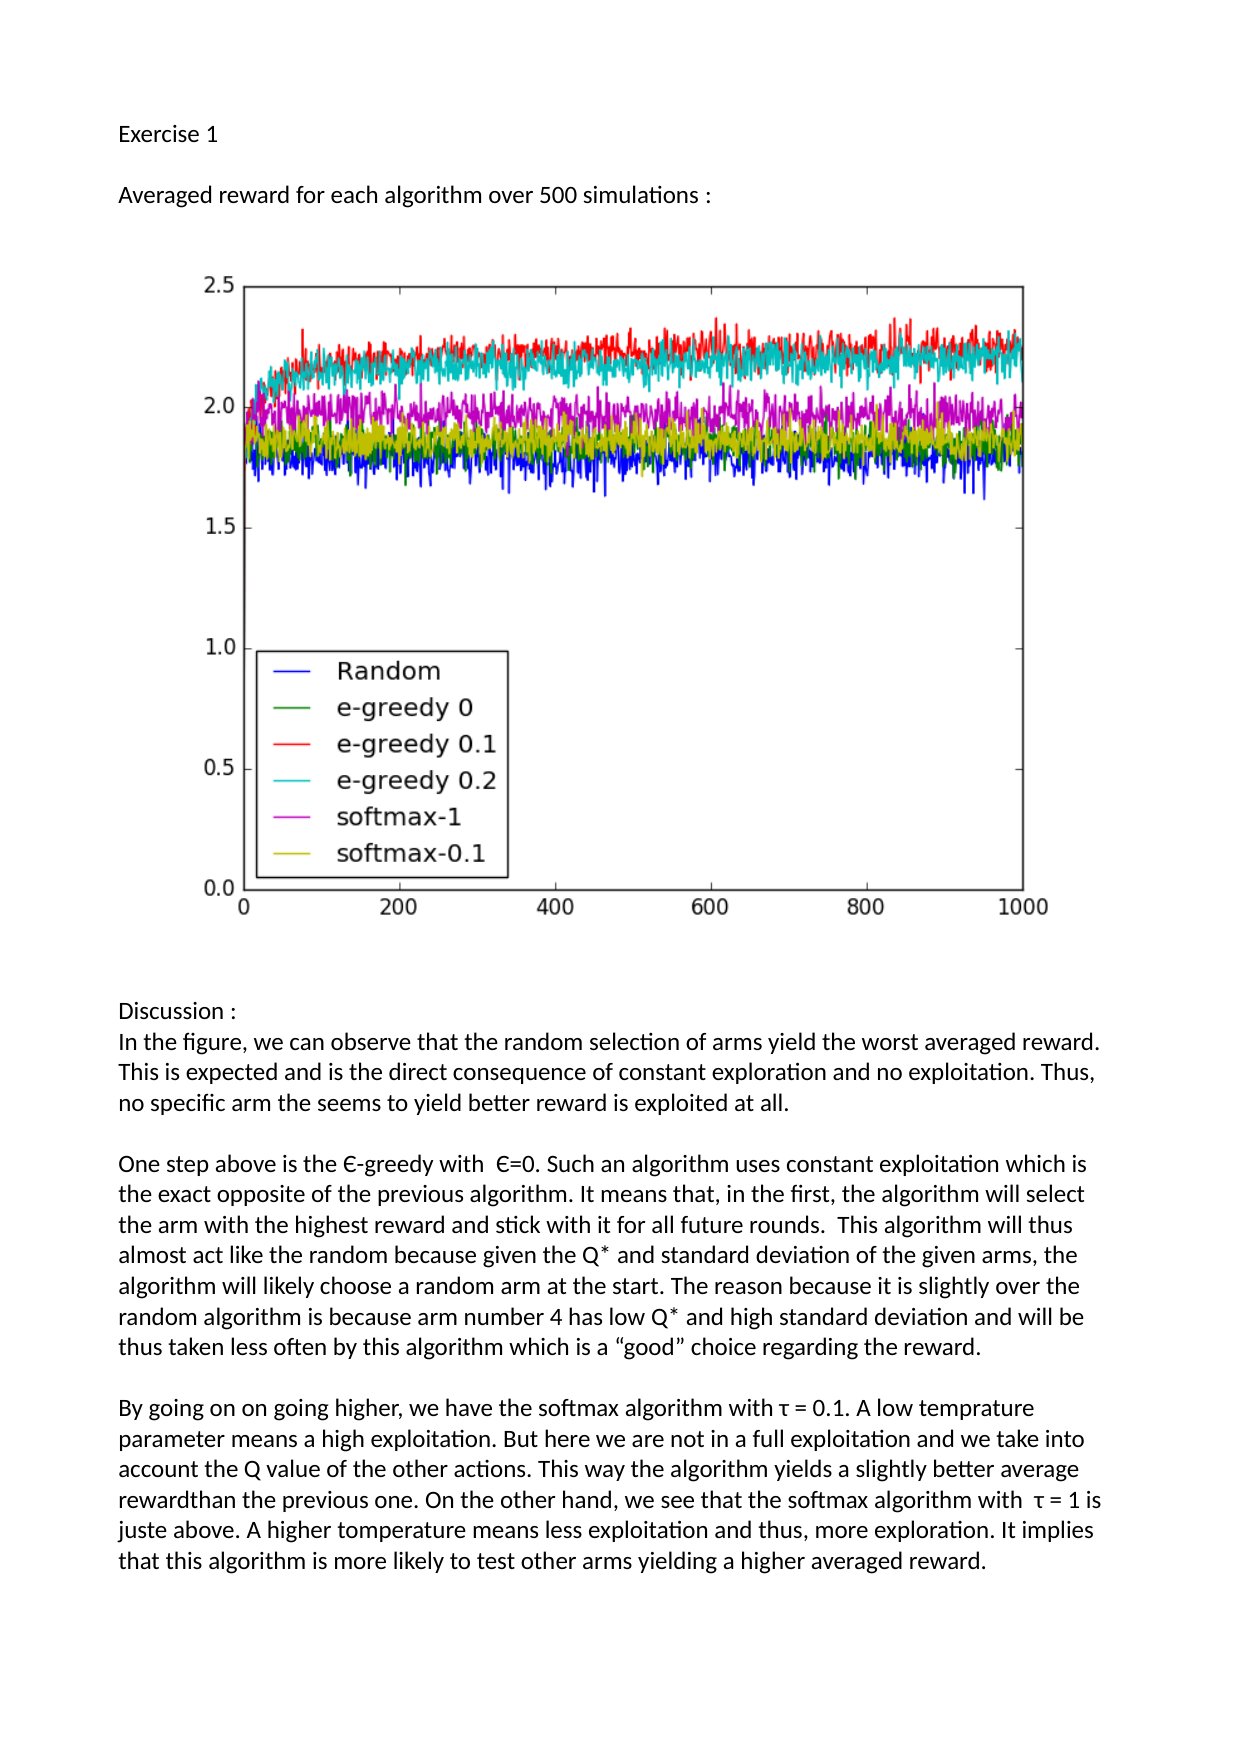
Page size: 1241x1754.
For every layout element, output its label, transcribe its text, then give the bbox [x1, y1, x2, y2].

text Discussion : [118, 995, 1122, 1026]
text Averaged reward for each algorithm over 500 simulations : [118, 179, 1122, 210]
text In the figure, we can observe that the random selection of arms yield the worst averaged reward. This is expected and is the direct consequence of constant exploration and no exploitation. Thus, no specific arm the seems to yield better reward is exploited at all. [118, 1026, 1122, 1117]
picture [118, 212, 1123, 965]
text Exercise 1 [118, 118, 1122, 149]
text By going on on going higher, we have the softmax algorithm with τ = 0.1. A low temprature parameter means a high exploitation. But here we are not in a full exploitation and we take into account the Q value of the other actions. This way the algorithm yields a slightly better average rewardthan the previous one. On the other hand, we see that the softmax algorithm with τ = 1 is juste above. A higher tomperature means less exploitation and thus, more exploration. It implies that this algorithm is more likely to test other arms yielding a higher averaged reward. [118, 1392, 1122, 1575]
text One step above is the Є-greedy with Є=0. Such an algorithm uses constant exploitation which is the exact opposite of the previous algorithm. It means that, in the first, the algorithm will select the arm with the highest reward and stick with it for all future rounds. This algorithm will thus almost act like the random because given the Q* and standard deviation of the given arms, the algorithm will likely choose a random arm at the start. The reason because it is slightly over the random algorithm is because arm number 4 has low Q* and high standard deviation and will be thus taken less often by this algorithm which is a “good” choice regarding the reward. [118, 1148, 1122, 1362]
